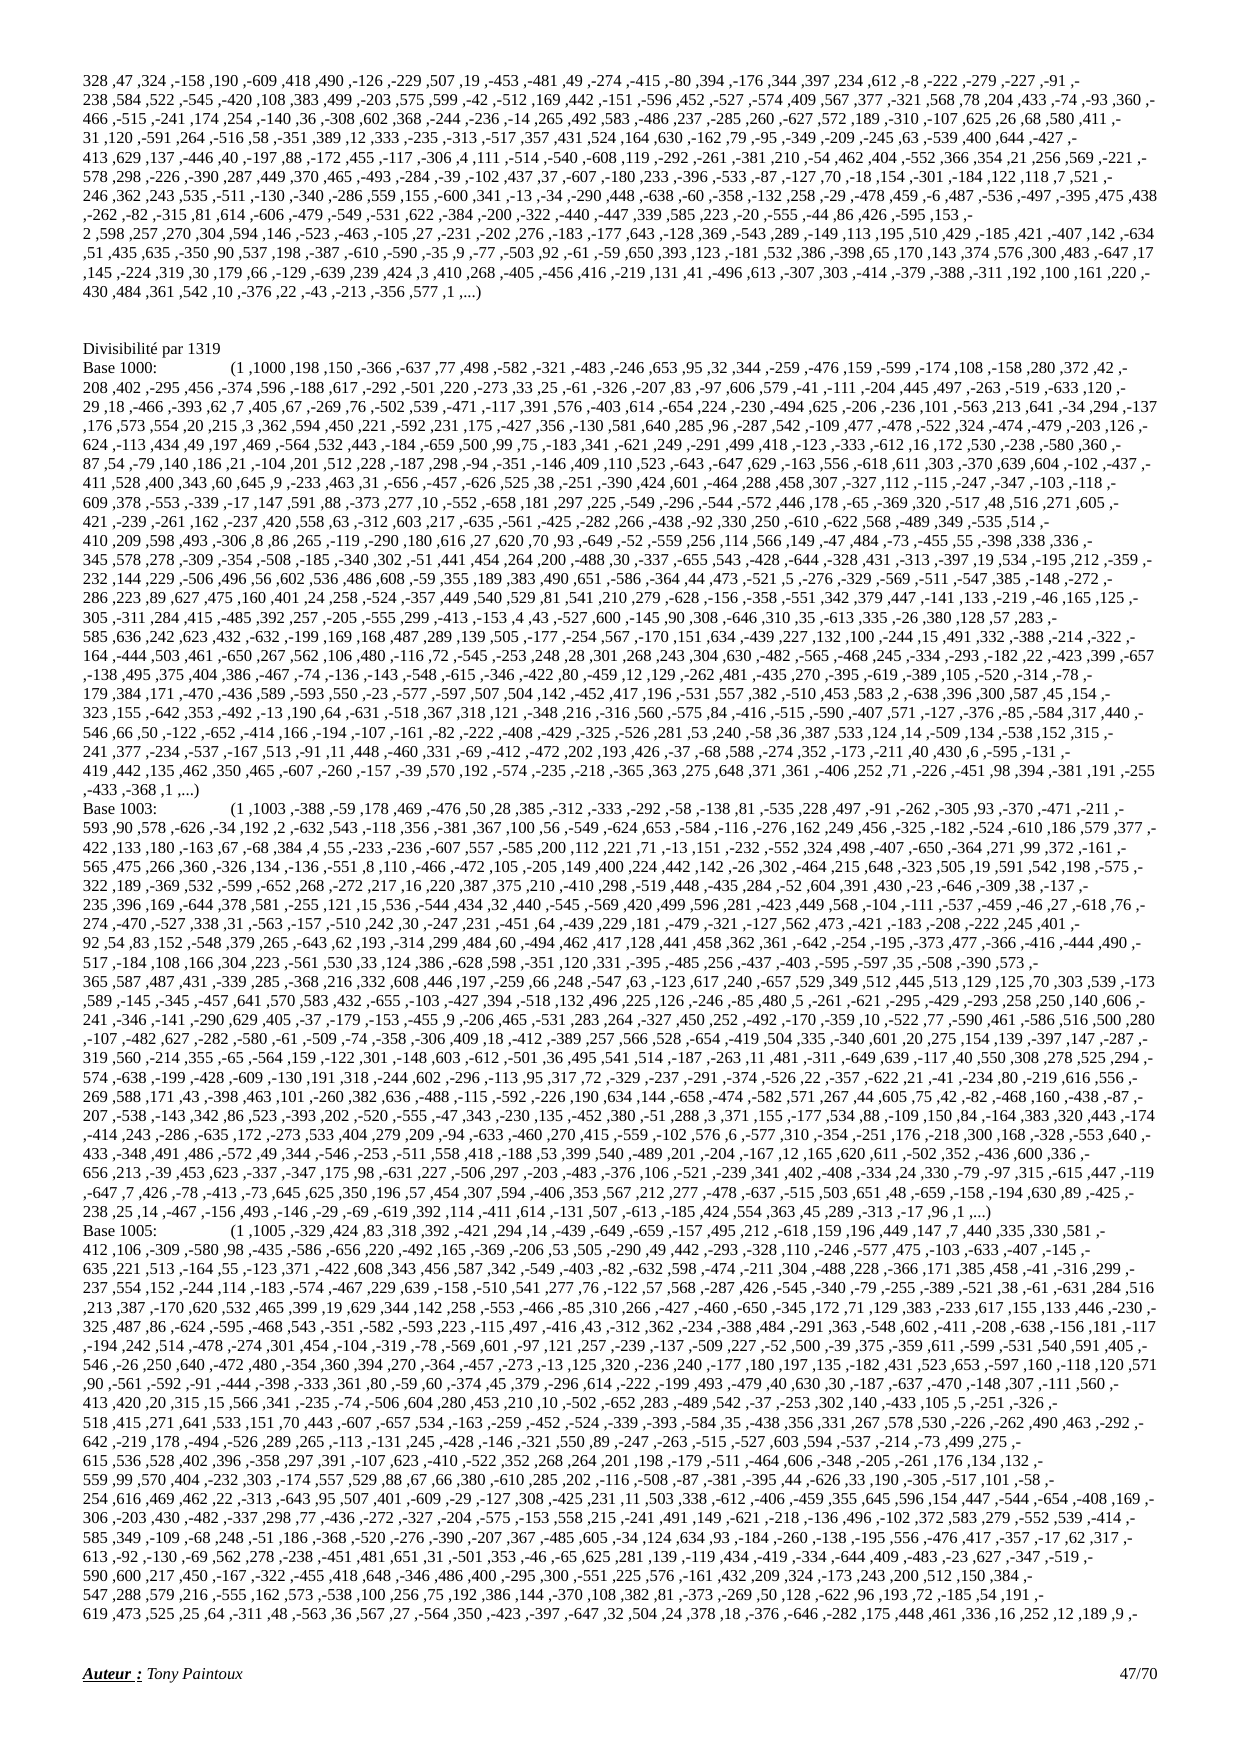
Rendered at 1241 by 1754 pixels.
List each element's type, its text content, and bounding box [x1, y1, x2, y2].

text Base 1005: (1 ,1005 ,-329 ,424 ,83 ,318 ,392 ,-421 ,294 ,14 ,-439 ,-649 ,-659 ,-157 ,495 ,212 ,-618 ,159 ,196 ,449 ,147 ,7 ,440 ,335 ,330 ,581 ,-412 ,106 ,-309 ,-580 ,98 ,-435 ,-586 ,-656 ,220 ,-492 ,165 ,-369 ,-206 ,53 ,505 ,-290 ,49 ,442 ,-293 ,-328 ,110 ,-246 ,-577 ,475 ,-103 ,-633 ,-407 ,-145 ,-635 ,221 ,513 ,-164 ,55 ,-123 ,371 ,-422 ,608 ,343 ,456 ,587 ,342 ,-549 ,-403 ,-82 ,-632 ,598 ,-474 ,-211 ,304 ,-488 ,228 ,-366 ,171 ,385 ,458 ,-41 ,-316 ,299 ,-237 ,554 ,152 ,-244 ,114 ,-183 ,-574 ,-467 ,229 ,639 ,-158 ,-510 ,541 ,277 ,76 ,-122 ,57 ,568 ,-287 ,426 ,-545 ,-340 ,-79 ,-255 ,-389 ,-521 ,38 ,-61 ,-631 ,284 ,516 ,213 ,387 ,-170 ,620 ,532 ,465 ,399 ,19 ,629 ,344 ,142 ,258 ,-553 ,-466 ,-85 ,310 ,266 ,-427 ,-460 ,-650 ,-345 ,172 ,71 ,129 ,383 ,-233 ,617 ,155 ,133 ,446 ,-230 ,-325 ,487 ,86 ,-624 ,-595 ,-468 ,543 ,-351 ,-582 ,-593 ,223 ,-115 ,497 ,-416 ,43 ,-312 ,362 ,-234 ,-388 ,484 ,-291 ,363 ,-548 ,602 ,-411 ,-208 ,-638 ,-156 ,181 ,-117 ,-194 ,242 ,514 ,-478 ,-274 ,301 ,454 ,-104 ,-319 ,-78 ,-569 ,601 ,-97 ,121 ,257 ,-239 ,-137 ,-509 ,227 ,-52 ,500 ,-39 ,375 ,-359 ,611 ,-599 ,-531 ,540 ,591 ,405 ,-546 ,-26 ,250 ,640 ,-472 ,480 ,-354 ,360 ,394 ,270 ,-364 ,-457 ,-273 ,-13 ,125 ,320 ,-236 ,240 ,-177 ,180 ,197 ,135 ,-182 ,431 ,523 ,653 ,-597 ,160 ,-118 ,120 ,571 ,90 ,-561 ,-592 ,-91 ,-444 ,-398 ,-333 ,361 ,80 ,-59 ,60 ,-374 ,45 ,379 ,-296 ,614 ,-222 ,-199 ,493 ,-479 ,40 ,630 ,30 ,-187 ,-637 ,-470 ,-148 ,307 ,-111 ,560 ,-413 ,420 ,20 ,315 ,15 ,566 ,341 ,-235 ,-74 ,-506 ,604 ,280 ,453 ,210 ,10 ,-502 ,-652 ,283 ,-489 ,542 ,-37 ,-253 ,302 ,140 ,-433 ,105 ,5 ,-251 ,-326 ,-518 ,415 ,271 ,641 ,533 ,151 ,70 ,443 ,-607 ,-657 ,534 ,-163 ,-259 ,-452 ,-524 ,-339 ,-393 ,-584 ,35 ,-438 ,356 ,331 ,267 ,578 ,530 ,-226 ,-262 ,490 ,463 ,-292 ,-642 ,-219 ,178 ,-494 ,-526 ,289 ,265 ,-113 ,-131 ,245 ,-428 ,-146 ,-321 ,550 ,89 ,-247 ,-263 ,-515 ,-527 ,603 ,594 ,-537 ,-214 ,-73 ,499 ,275 ,-615 ,536 ,528 ,402 ,396 ,-358 ,297 ,391 ,-107 ,623 ,-410 ,-522 ,352 ,268 ,264 ,201 ,198 ,-179 ,-511 ,-464 ,606 ,-348 ,-205 ,-261 ,176 ,134 ,132 ,-559 ,99 ,570 ,404 ,-232 ,303 ,-174 ,557 ,529 ,88 ,67 ,66 ,380 ,-610 ,285 ,202 ,-116 ,-508 ,-87 ,-381 ,-395 ,44 ,-626 ,33 ,190 ,-305 ,-517 ,101 ,-58 ,-254 ,616 ,469 ,462 ,22 ,-313 ,-643 ,95 ,507 ,401 ,-609 ,-29 ,-127 ,308 ,-425 ,231 ,11 ,503 ,338 ,-612 ,-406 ,-459 ,355 ,645 ,596 ,154 ,447 ,-544 ,-654 ,-408 ,169 ,-306 ,-203 ,430 ,-482 ,-337 ,298 ,77 ,-436 ,-272 ,-327 ,-204 ,-575 ,-153 ,558 ,215 ,-241 ,491 ,149 ,-621 ,-218 ,-136 ,496 ,-102 ,372 ,583 ,279 ,-552 ,539 ,-414 ,-585 ,349 ,-109 ,-68 ,248 ,-51 ,186 ,-368 ,-520 ,-276 ,-390 ,-207 ,367 ,-485 ,605 ,-34 ,124 ,634 ,93 ,-184 ,-260 ,-138 ,-195 ,556 ,-476 ,417 ,-357 ,-17 ,62 ,317 ,-613 ,-92 ,-130 ,-69 ,562 ,278 ,-238 ,-451 ,481 ,651 ,31 ,-501 ,353 ,-46 ,-65 ,625 ,281 ,139 ,-119 ,434 ,-419 ,-334 ,-644 ,409 ,-483 ,-23 ,627 ,-347 ,-519 ,-590 ,600 ,217 ,450 ,-167 ,-322 ,-455 ,418 ,648 ,-346 ,486 ,400 ,-295 ,300 ,-551 ,225 ,576 ,-161 ,432 ,209 ,324 ,-173 ,243 ,200 ,512 ,150 ,384 ,-547 ,288 ,579 ,216 ,-555 ,162 ,573 ,-538 ,100 ,256 ,75 ,192 ,386 ,144 ,-370 ,108 ,382 ,81 ,-373 ,-269 ,50 ,128 ,-622 ,96 ,193 ,72 ,-185 ,54 ,191 ,-619 ,473 ,525 ,25 ,64 ,-311 ,48 ,-563 ,36 ,567 ,27 ,-564 ,350 ,-423 ,-397 ,-647 ,32 ,504 ,24 ,378 ,18 ,-376 ,-646 ,-282 ,175 ,448 ,461 ,336 ,16 ,252 ,12 ,189 ,9 ,- [83, 1221, 1157, 1623]
text Divisibilité par 1319 [83, 339, 1157, 358]
text 328 ,47 ,324 ,-158 ,190 ,-609 ,418 ,490 ,-126 ,-229 ,507 ,19 ,-453 ,-481 ,49 ,-274 ,-415 ,-80 ,394 ,-176 ,344 ,397 ,234 ,612 ,-8 ,-222 ,-279 ,-227 ,-91 ,-238 ,584 ,522 ,-545 ,-420 ,108 ,383 ,499 ,-203 ,575 ,599 ,-42 ,-512 ,169 ,442 ,-151 ,-596 ,452 ,-527 ,-574 ,409 ,567 ,377 ,-321 ,568 ,78 ,204 ,433 ,-74 ,-93 ,360 ,-466 ,-515 ,-241 ,174 ,254 ,-140 ,36 ,-308 ,602 ,368 ,-244 ,-236 ,-14 ,265 ,492 ,583 ,-486 ,237 ,-285 ,260 ,-627 ,572 ,189 ,-310 ,-107 ,625 ,26 ,68 ,580 ,411 ,-31 ,120 ,-591 ,264 ,-516 ,58 ,-351 ,389 ,12 ,333 ,-235 ,-313 ,-517 ,357 ,431 ,524 ,164 ,630 ,-162 ,79 ,-95 ,-349 ,-209 ,-245 ,63 ,-539 ,400 ,644 ,-427 ,-413 ,629 ,137 ,-446 ,40 ,-197 ,88 ,-172 ,455 ,-117 ,-306 ,4 ,111 ,-514 ,-540 ,-608 ,119 ,-292 ,-261 ,-381 ,210 ,-54 ,462 ,404 ,-552 ,366 ,354 ,21 ,256 ,569 ,-221 ,-578 ,298 ,-226 ,-390 ,287 ,449 ,370 ,465 ,-493 ,-284 ,-39 ,-102 ,437 ,37 ,-607 ,-180 ,233 ,-396 ,-533 ,-87 ,-127 ,70 ,-18 ,154 ,-301 ,-184 ,122 ,118 ,7 ,521 ,-246 ,362 ,243 ,535 ,-511 ,-130 ,-340 ,-286 ,559 ,155 ,-600 ,341 ,-13 ,-34 ,-290 ,448 ,-638 ,-60 ,-358 ,-132 ,258 ,-29 ,-478 ,459 ,-6 ,487 ,-536 ,-497 ,-395 ,475 ,438 ,-262 ,-82 ,-315 ,81 ,614 ,-606 ,-479 ,-549 ,-531 ,622 ,-384 ,-200 ,-322 ,-440 ,-447 ,339 ,585 ,223 ,-20 ,-555 ,-44 ,86 ,426 ,-595 ,153 ,-2 ,598 ,257 ,270 ,304 ,594 ,146 ,-523 ,-463 ,-105 ,27 ,-231 ,-202 ,276 ,-183 ,-177 ,643 ,-128 ,369 ,-543 ,289 ,-149 ,113 ,195 ,510 ,429 ,-185 ,421 ,-407 ,142 ,-634 ,51 ,435 ,635 ,-350 ,90 ,537 ,198 ,-387 ,-610 ,-590 ,-35 ,9 ,-77 ,-503 ,92 ,-61 ,-59 ,650 ,393 ,123 ,-181 ,532 ,386 ,-398 ,65 ,170 ,143 ,374 ,576 ,300 ,483 ,-647 ,17 ,145 ,-224 ,319 ,30 ,179 ,66 ,-129 ,-639 ,239 ,424 ,3 ,410 ,268 ,-405 ,-456 ,416 ,-219 ,131 ,41 ,-496 ,613 ,-307 ,303 ,-414 ,-379 ,-388 ,-311 ,192 ,100 ,161 ,220 ,-430 ,484 ,361 ,542 ,10 ,-376 ,22 ,-43 ,-213 ,-356 ,577 ,1 ,...) [83, 71, 1157, 301]
text Base 1003: (1 ,1003 ,-388 ,-59 ,178 ,469 ,-476 ,50 ,28 ,385 ,-312 ,-333 ,-292 ,-58 ,-138 ,81 ,-535 ,228 ,497 ,-91 ,-262 ,-305 ,93 ,-370 ,-471 ,-211 ,-593 ,90 ,578 ,-626 ,-34 ,192 ,2 ,-632 ,543 ,-118 ,356 ,-381 ,367 ,100 ,56 ,-549 ,-624 ,653 ,-584 ,-116 ,-276 ,162 ,249 ,456 ,-325 ,-182 ,-524 ,-610 ,186 ,579 ,377 ,-422 ,133 ,180 ,-163 ,67 ,-68 ,384 ,4 ,55 ,-233 ,-236 ,-607 ,557 ,-585 ,200 ,112 ,221 ,71 ,-13 ,151 ,-232 ,-552 ,324 ,498 ,-407 ,-650 ,-364 ,271 ,99 ,372 ,-161 ,-565 ,475 ,266 ,360 ,-326 ,134 ,-136 ,-551 ,8 ,110 ,-466 ,-472 ,105 ,-205 ,149 ,400 ,224 ,442 ,142 ,-26 ,302 ,-464 ,215 ,648 ,-323 ,505 ,19 ,591 ,542 ,198 ,-575 ,-322 ,189 ,-369 ,532 ,-599 ,-652 ,268 ,-272 ,217 ,16 ,220 ,387 ,375 ,210 ,-410 ,298 ,-519 ,448 ,-435 ,284 ,-52 ,604 ,391 ,430 ,-23 ,-646 ,-309 ,38 ,-137 ,-235 ,396 ,169 ,-644 ,378 ,581 ,-255 ,121 ,15 ,536 ,-544 ,434 ,32 ,440 ,-545 ,-569 ,420 ,499 ,596 ,281 ,-423 ,449 ,568 ,-104 ,-111 ,-537 ,-459 ,-46 ,27 ,-618 ,76 ,-274 ,-470 ,-527 ,338 ,31 ,-563 ,-157 ,-510 ,242 ,30 ,-247 ,231 ,-451 ,64 ,-439 ,229 ,181 ,-479 ,-321 ,-127 ,562 ,473 ,-421 ,-183 ,-208 ,-222 ,245 ,401 ,-92 ,54 ,83 ,152 ,-548 ,379 ,265 ,-643 ,62 ,193 ,-314 ,299 ,484 ,60 ,-494 ,462 ,417 ,128 ,441 ,458 ,362 ,361 ,-642 ,-254 ,-195 ,-373 ,477 ,-366 ,-416 ,-444 ,490 ,-517 ,-184 ,108 ,166 ,304 ,223 ,-561 ,530 ,33 ,124 ,386 ,-628 ,598 ,-351 ,120 ,331 ,-395 ,-485 ,256 ,-437 ,-403 ,-595 ,-597 ,35 ,-508 ,-390 ,573 ,-365 ,587 ,487 ,431 ,-339 ,285 ,-368 ,216 ,332 ,608 ,446 ,197 ,-259 ,66 ,248 ,-547 ,63 ,-123 ,617 ,240 ,-657 ,529 ,349 ,512 ,445 ,513 ,129 ,125 ,70 ,303 ,539 ,-173 ,589 ,-145 ,-345 ,-457 ,641 ,570 ,583 ,432 ,-655 ,-103 ,-427 ,394 ,-518 ,132 ,496 ,225 ,126 ,-246 ,-85 ,480 ,5 ,-261 ,-621 ,-295 ,-429 ,-293 ,258 ,250 ,140 ,606 ,-241 ,-346 ,-141 ,-290 ,629 ,405 ,-37 ,-179 ,-153 ,-455 ,9 ,-206 ,465 ,-531 ,283 ,264 ,-327 ,450 ,252 ,-492 ,-170 ,-359 ,10 ,-522 ,77 ,-590 ,461 ,-586 ,516 ,500 ,280 ,-107 ,-482 ,627 ,-282 ,-580 ,-61 ,-509 ,-74 ,-358 ,-306 ,409 ,18 ,-412 ,-389 ,257 ,566 ,528 ,-654 ,-419 ,504 ,335 ,-340 ,601 ,20 ,275 ,154 ,139 ,-397 ,147 ,-287 ,-319 ,560 ,-214 ,355 ,-65 ,-564 ,159 ,-122 ,301 ,-148 ,603 ,-612 ,-501 ,36 ,495 ,541 ,514 ,-187 ,-263 ,11 ,481 ,-311 ,-649 ,639 ,-117 ,40 ,550 ,308 ,278 ,525 ,294 ,-574 ,-638 ,-199 ,-428 ,-609 ,-130 ,191 ,318 ,-244 ,602 ,-296 ,-113 ,95 ,317 ,72 ,-329 ,-237 ,-291 ,-374 ,-526 ,22 ,-357 ,-622 ,21 ,-41 ,-234 ,80 ,-219 ,616 ,556 ,-269 ,588 ,171 ,43 ,-398 ,463 ,101 ,-260 ,382 ,636 ,-488 ,-115 ,-592 ,-226 ,190 ,634 ,144 ,-658 ,-474 ,-582 ,571 ,267 ,44 ,605 ,75 ,42 ,-82 ,-468 ,160 ,-438 ,-87 ,-207 ,-538 ,-143 ,342 ,86 ,523 ,-393 ,202 ,-520 ,-555 ,-47 ,343 ,-230 ,135 ,-452 ,380 ,-51 ,288 ,3 ,371 ,155 ,-177 ,534 ,88 ,-109 ,150 ,84 ,-164 ,383 ,320 ,443 ,-174 ,-414 ,243 ,-286 ,-635 ,172 ,-273 ,533 ,404 ,279 ,209 ,-94 ,-633 ,-460 ,270 ,415 ,-559 ,-102 ,576 ,6 ,-577 ,310 ,-354 ,-251 ,176 ,-218 ,300 ,168 ,-328 ,-553 ,640 ,-433 ,-348 ,491 ,486 ,-572 ,49 ,344 ,-546 ,-253 ,-511 ,558 ,418 ,-188 ,53 ,399 ,540 ,-489 ,201 ,-204 ,-167 ,12 ,165 ,620 ,611 ,-502 ,352 ,-436 ,600 ,336 ,-656 ,213 ,-39 ,453 ,623 ,-337 ,-347 ,175 ,98 ,-631 ,227 ,-506 ,297 ,-203 ,-483 ,-376 ,106 ,-521 ,-239 ,341 ,402 ,-408 ,-334 ,24 ,330 ,-79 ,-97 ,315 ,-615 ,447 ,-119 ,-647 ,7 ,426 ,-78 ,-413 ,-73 ,645 ,625 ,350 ,196 ,57 ,454 ,307 ,594 ,-406 ,353 ,567 ,212 ,277 ,-478 ,-637 ,-515 ,503 ,651 ,48 ,-659 ,-158 ,-194 ,630 ,89 ,-425 ,-238 ,25 ,14 ,-467 ,-156 ,493 ,-146 ,-29 ,-69 ,-619 ,392 ,114 ,-411 ,614 ,-131 ,507 ,-613 ,-185 ,424 ,554 ,363 ,45 ,289 ,-313 ,-17 ,96 ,1 ,...) [83, 799, 1157, 1221]
text Base 1000: (1 ,1000 ,198 ,150 ,-366 ,-637 ,77 ,498 ,-582 ,-321 ,-483 ,-246 ,653 ,95 ,32 ,344 ,-259 ,-476 ,159 ,-599 ,-174 ,108 ,-158 ,280 ,372 ,42 ,-208 ,402 ,-295 ,456 ,-374 ,596 ,-188 ,617 ,-292 ,-501 ,220 ,-273 ,33 ,25 ,-61 ,-326 ,-207 ,83 ,-97 ,606 ,579 ,-41 ,-111 ,-204 ,445 ,497 ,-263 ,-519 ,-633 ,120 ,-29 ,18 ,-466 ,-393 ,62 ,7 ,405 ,67 ,-269 ,76 ,-502 ,539 ,-471 ,-117 ,391 ,576 ,-403 ,614 ,-654 ,224 ,-230 ,-494 ,625 ,-206 ,-236 ,101 ,-563 ,213 ,641 ,-34 ,294 ,-137 ,176 ,573 ,554 ,20 ,215 ,3 ,362 ,594 ,450 ,221 ,-592 ,231 ,175 ,-427 ,356 ,-130 ,581 ,640 ,285 ,96 ,-287 ,542 ,-109 ,477 ,-478 ,-522 ,324 ,-474 ,-479 ,-203 ,126 ,-624 ,-113 ,434 ,49 ,197 ,469 ,-564 ,532 ,443 ,-184 ,-659 ,500 ,99 ,75 ,-183 ,341 ,-621 ,249 ,-291 ,499 ,418 ,-123 ,-333 ,-612 ,16 ,172 ,530 ,-238 ,-580 ,360 ,-87 ,54 ,-79 ,140 ,186 ,21 ,-104 ,201 ,512 ,228 ,-187 ,298 ,-94 ,-351 ,-146 ,409 ,110 ,523 ,-643 ,-647 ,629 ,-163 ,556 ,-618 ,611 ,303 ,-370 ,639 ,604 ,-102 ,-437 ,-411 ,528 ,400 ,343 ,60 ,645 ,9 ,-233 ,463 ,31 ,-656 ,-457 ,-626 ,525 ,38 ,-251 ,-390 ,424 ,601 ,-464 ,288 ,458 ,307 ,-327 ,112 ,-115 ,-247 ,-347 ,-103 ,-118 ,-609 ,378 ,-553 ,-339 ,-17 ,147 ,591 ,88 ,-373 ,277 ,10 ,-552 ,-658 ,181 ,297 ,225 ,-549 ,-296 ,-544 ,-572 ,446 ,178 ,-65 ,-369 ,320 ,-517 ,48 ,516 ,271 ,605 ,-421 ,-239 ,-261 ,162 ,-237 ,420 ,558 ,63 ,-312 ,603 ,217 ,-635 ,-561 ,-425 ,-282 ,266 ,-438 ,-92 ,330 ,250 ,-610 ,-622 ,568 ,-489 ,349 ,-535 ,514 ,-410 ,209 ,598 ,493 ,-306 ,8 ,86 ,265 ,-119 ,-290 ,180 ,616 ,27 ,620 ,70 ,93 ,-649 ,-52 ,-559 ,256 ,114 ,566 ,149 ,-47 ,484 ,-73 ,-455 ,55 ,-398 ,338 ,336 ,-345 ,578 ,278 ,-309 ,-354 ,-508 ,-185 ,-340 ,302 ,-51 ,441 ,454 ,264 ,200 ,-488 ,30 ,-337 ,-655 ,543 ,-428 ,-644 ,-328 ,431 ,-313 ,-397 ,19 ,534 ,-195 ,212 ,-359 ,-232 ,144 ,229 ,-506 ,496 ,56 ,602 ,536 ,486 ,608 ,-59 ,355 ,189 ,383 ,490 ,651 ,-586 ,-364 ,44 ,473 ,-521 ,5 ,-276 ,-329 ,-569 ,-511 ,-547 ,385 ,-148 ,-272 ,-286 ,223 ,89 ,627 ,475 ,160 ,401 ,24 ,258 ,-524 ,-357 ,449 ,540 ,529 ,81 ,541 ,210 ,279 ,-628 ,-156 ,-358 ,-551 ,342 ,379 ,447 ,-141 ,133 ,-219 ,-46 ,165 ,125 ,-305 ,-311 ,284 ,415 ,-485 ,392 ,257 ,-205 ,-555 ,299 ,-413 ,-153 ,4 ,43 ,-527 ,600 ,-145 ,90 ,308 ,-646 ,310 ,35 ,-613 ,335 ,-26 ,380 ,128 ,57 ,283 ,-585 ,636 ,242 ,623 ,432 ,-632 ,-199 ,169 ,168 ,487 ,289 ,139 ,505 ,-177 ,-254 ,567 ,-170 ,151 ,634 ,-439 ,227 ,132 ,100 ,-244 ,15 ,491 ,332 ,-388 ,-214 ,-322 ,-164 ,-444 ,503 ,461 ,-650 ,267 ,562 ,106 ,480 ,-116 ,72 ,-545 ,-253 ,248 ,28 ,301 ,268 ,243 ,304 ,630 ,-482 ,-565 ,-468 ,245 ,-334 ,-293 ,-182 ,22 ,-423 ,399 ,-657 ,-138 ,495 ,375 ,404 ,386 ,-467 ,-74 ,-136 ,-143 ,-548 ,-615 ,-346 ,-422 ,80 ,-459 ,12 ,129 ,-262 ,481 ,-435 ,270 ,-395 ,-619 ,-389 ,105 ,-520 ,-314 ,-78 ,-179 ,384 ,171 ,-470 ,-436 ,589 ,-593 ,550 ,-23 ,-577 ,-597 ,507 ,504 ,142 ,-452 ,417 ,196 ,-531 ,557 ,382 ,-510 ,453 ,583 ,2 ,-638 ,396 ,300 ,587 ,45 ,154 ,-323 ,155 ,-642 ,353 ,-492 ,-13 ,190 ,64 ,-631 ,-518 ,367 ,318 ,121 ,-348 ,216 ,-316 ,560 ,-575 ,84 ,-416 ,-515 ,-590 ,-407 ,571 ,-127 ,-376 ,-85 ,-584 ,317 ,440 ,-546 ,66 ,50 ,-122 ,-652 ,-414 ,166 ,-194 ,-107 ,-161 ,-82 ,-222 ,-408 ,-429 ,-325 ,-526 ,281 ,53 ,240 ,-58 ,36 ,387 ,533 ,124 ,14 ,-509 ,134 ,-538 ,152 ,315 ,-241 ,377 ,-234 ,-537 ,-167 ,513 ,-91 ,11 ,448 ,-460 ,331 ,-69 ,-412 ,-472 ,202 ,193 ,426 ,-37 ,-68 ,588 ,-274 ,352 ,-173 ,-211 ,40 ,430 ,6 ,-595 ,-131 ,-419 ,442 ,135 ,462 ,350 ,465 ,-607 ,-260 ,-157 ,-39 ,570 ,192 ,-574 ,-235 ,-218 ,-365 ,363 ,275 ,648 ,371 ,361 ,-406 ,252 ,71 ,-226 ,-451 ,98 ,394 ,-381 ,191 ,-255 ,-433 ,-368 ,1 ,...) [83, 358, 1157, 799]
